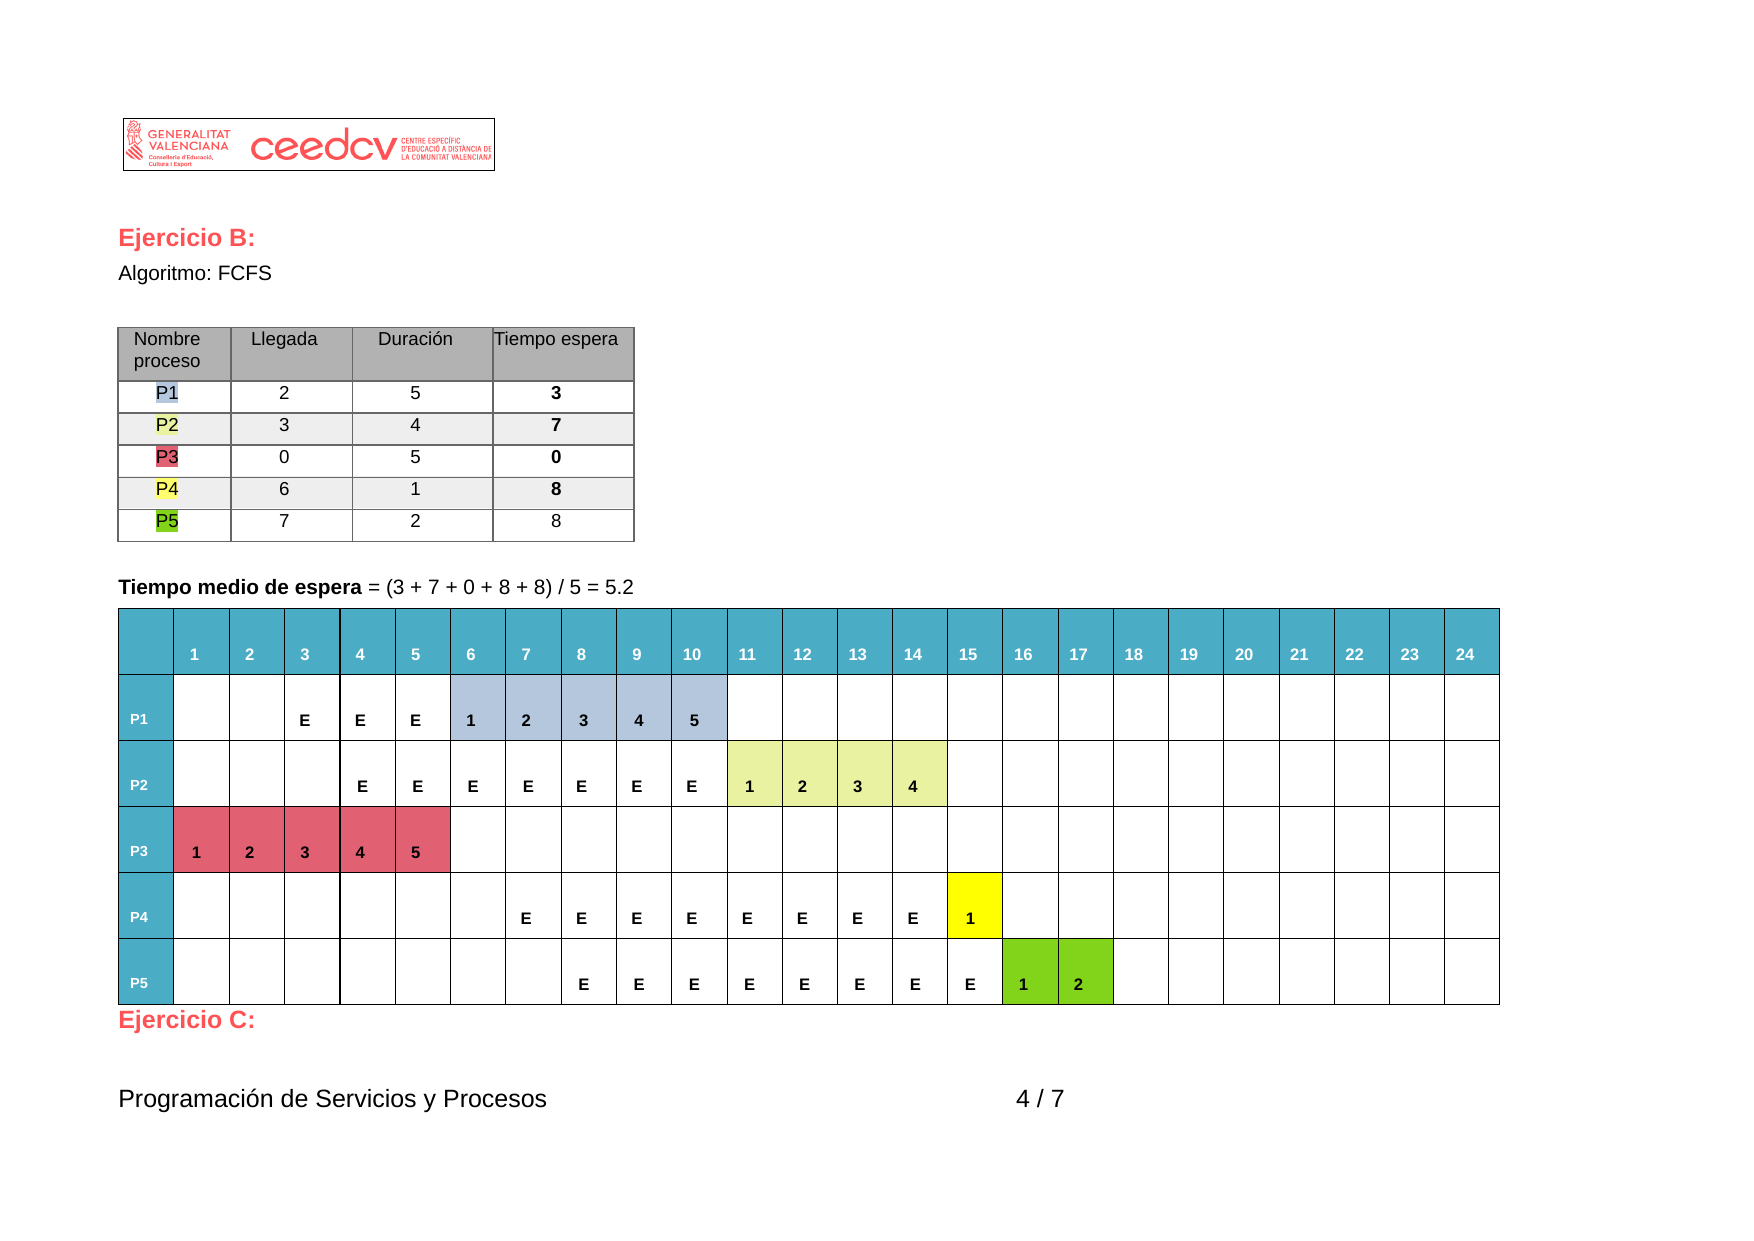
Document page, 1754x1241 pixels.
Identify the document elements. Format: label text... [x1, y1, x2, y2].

table_cell [728, 675, 782, 740]
table_cell [230, 741, 284, 806]
table_header Llegada [232, 328, 352, 380]
table_cell E [783, 939, 837, 1004]
table_cell [451, 807, 505, 872]
table_cell [341, 873, 395, 938]
table_cell E [562, 741, 616, 806]
table_cell [174, 873, 229, 938]
table_cell [451, 873, 505, 938]
table_cell [1224, 873, 1279, 938]
table_cell E [562, 873, 616, 938]
table_cell [1224, 939, 1279, 1004]
table_cell [1445, 741, 1499, 806]
table_cell [1335, 939, 1389, 1004]
table_cell 5 [672, 675, 727, 740]
table_cell [1335, 741, 1389, 806]
table_header Nombre proceso [119, 328, 230, 380]
table_cell [1114, 939, 1168, 1004]
table_cell [396, 939, 450, 1004]
table_cell 2 [353, 510, 492, 541]
table_header 24 [1445, 609, 1499, 674]
table_cell 3 [494, 382, 633, 412]
text Algoritmo: FCFS [118, 261, 1621, 285]
table_cell [1445, 675, 1499, 740]
table_cell [617, 807, 671, 872]
table_header 8 [562, 609, 616, 674]
table_cell E [838, 939, 892, 1004]
table_cell 1 [353, 478, 492, 508]
table_cell 1 [451, 675, 505, 740]
table_header 14 [893, 609, 947, 674]
table_cell [506, 939, 561, 1004]
table_cell E [948, 939, 1002, 1004]
table_cell [1169, 939, 1223, 1004]
table_header 19 [1169, 609, 1223, 674]
table_cell [1059, 807, 1113, 872]
table_cell P3 [119, 807, 173, 872]
text Tiempo medio de espera = (3 + 7 + 0 + 8 + 8) / 5 = 5.2 [118, 575, 1621, 599]
table_cell 6 [232, 478, 352, 508]
table_cell [1280, 873, 1334, 938]
text Ejercicio B: [118, 223, 1621, 252]
table_cell 2 [783, 741, 837, 806]
table_cell 2 [230, 807, 284, 872]
table_cell [1003, 807, 1058, 872]
table_cell 3 [838, 741, 892, 806]
table_cell 8 [494, 478, 633, 508]
table_cell E [728, 873, 782, 938]
table_header 15 [948, 609, 1002, 674]
table_cell [341, 939, 395, 1004]
table_cell P4 [119, 873, 173, 938]
table_cell [1114, 873, 1168, 938]
table_cell P2 [119, 741, 173, 806]
table_cell 4 [341, 807, 395, 872]
table_cell [893, 807, 947, 872]
table_cell [1114, 741, 1168, 806]
table_cell 3 [285, 807, 339, 872]
table_cell E [838, 873, 892, 938]
table_header 23 [1390, 609, 1444, 674]
table_cell 4 [893, 741, 947, 806]
table_header 17 [1059, 609, 1113, 674]
table_cell [1169, 675, 1223, 740]
table_header 20 [1224, 609, 1279, 674]
table_cell [174, 675, 229, 740]
table_cell [1169, 807, 1223, 872]
table_header 7 [506, 609, 561, 674]
table_cell [1445, 807, 1499, 872]
table_cell [1335, 675, 1389, 740]
table_cell [1445, 873, 1499, 938]
table_cell [948, 741, 1002, 806]
table_cell [948, 675, 1002, 740]
table_cell [1390, 939, 1444, 1004]
table_cell [1445, 939, 1499, 1004]
table_cell 1 [948, 873, 1002, 938]
table_cell [1280, 675, 1334, 740]
table_cell [893, 675, 947, 740]
table_cell E [893, 939, 947, 1004]
table_cell [230, 873, 284, 938]
table_header 6 [451, 609, 505, 674]
table_cell 4 [617, 675, 671, 740]
table_cell P5 [119, 939, 173, 1004]
table_cell 4 [353, 414, 492, 444]
table_cell [1059, 873, 1113, 938]
table_header 4 [341, 609, 395, 674]
table_cell 1 [174, 807, 229, 872]
table_header 10 [672, 609, 727, 674]
table_cell [672, 807, 727, 872]
table_cell E [893, 873, 947, 938]
table_cell E [617, 741, 671, 806]
table_cell [1003, 873, 1058, 938]
table_cell [1390, 873, 1444, 938]
table_cell [506, 807, 561, 872]
table_cell E [506, 873, 561, 938]
table_cell 0 [232, 446, 352, 476]
table_cell E [672, 939, 727, 1004]
table_cell E [341, 675, 395, 740]
table_cell [838, 675, 892, 740]
table_cell [1390, 675, 1444, 740]
table_cell E [396, 741, 450, 806]
table_cell [948, 807, 1002, 872]
table_cell [1335, 807, 1389, 872]
table_cell 1 [728, 741, 782, 806]
table_cell [1224, 675, 1279, 740]
table_cell E [396, 675, 450, 740]
picture [125, 120, 492, 167]
table_header 18 [1114, 609, 1168, 674]
table_cell E [728, 939, 782, 1004]
table_cell [285, 741, 339, 806]
table_cell P4 [119, 478, 230, 508]
table_cell [562, 807, 616, 872]
table_cell E [617, 939, 671, 1004]
table_cell [1169, 741, 1223, 806]
table_cell 2 [506, 675, 561, 740]
table_cell 5 [396, 807, 450, 872]
table_cell [451, 939, 505, 1004]
table_header 2 [230, 609, 284, 674]
table_header [119, 609, 173, 674]
table_cell [1390, 807, 1444, 872]
table_cell [396, 873, 450, 938]
table_cell E [285, 675, 339, 740]
table_header 11 [728, 609, 782, 674]
table_cell P5 [119, 510, 230, 541]
table_cell 3 [232, 414, 352, 444]
table_cell P3 [119, 446, 230, 476]
table_cell [1335, 873, 1389, 938]
table_cell 7 [232, 510, 352, 541]
table_cell E [783, 873, 837, 938]
table_cell [1280, 741, 1334, 806]
table_header 9 [617, 609, 671, 674]
table_cell 1 [1003, 939, 1058, 1004]
table_cell [1114, 807, 1168, 872]
table_cell P1 [119, 675, 173, 740]
table_cell 0 [494, 446, 633, 476]
table_cell [1059, 741, 1113, 806]
table_header 13 [838, 609, 892, 674]
table_cell E [672, 741, 727, 806]
table_header Tiempo espera [494, 328, 633, 380]
table_cell [1390, 741, 1444, 806]
table_cell 3 [562, 675, 616, 740]
table_cell [1169, 873, 1223, 938]
table_cell [285, 939, 339, 1004]
table_header 21 [1280, 609, 1334, 674]
table_cell [783, 807, 837, 872]
table_cell [230, 939, 284, 1004]
table_cell [838, 807, 892, 872]
table_cell 5 [353, 382, 492, 412]
table_cell E [562, 939, 616, 1004]
table_cell [285, 873, 339, 938]
table_cell [174, 741, 229, 806]
table_cell E [672, 873, 727, 938]
table_cell [1224, 741, 1279, 806]
table_cell E [506, 741, 561, 806]
table_cell [1114, 675, 1168, 740]
table_cell E [451, 741, 505, 806]
table_cell [1224, 807, 1279, 872]
table_cell 2 [1059, 939, 1113, 1004]
table_cell [174, 939, 229, 1004]
table_cell 2 [232, 382, 352, 412]
table_header 16 [1003, 609, 1058, 674]
table_header 12 [783, 609, 837, 674]
table_cell P2 [119, 414, 230, 444]
table_cell [1280, 939, 1334, 1004]
table_cell E [341, 741, 395, 806]
table_header 3 [285, 609, 339, 674]
table_cell [728, 807, 782, 872]
table_header Duración [353, 328, 492, 380]
table_cell 8 [494, 510, 633, 541]
text Ejercicio C: [118, 1005, 1621, 1034]
table_cell [1059, 675, 1113, 740]
table_cell [230, 675, 284, 740]
table_cell [783, 675, 837, 740]
table_cell [1280, 807, 1334, 872]
table_cell P1 [119, 382, 230, 412]
table_cell 5 [353, 446, 492, 476]
table_header 5 [396, 609, 450, 674]
table_cell [1003, 741, 1058, 806]
table_header 22 [1335, 609, 1389, 674]
table_cell E [617, 873, 671, 938]
table_cell 7 [494, 414, 633, 444]
table_header 1 [174, 609, 229, 674]
table_cell [1003, 675, 1058, 740]
